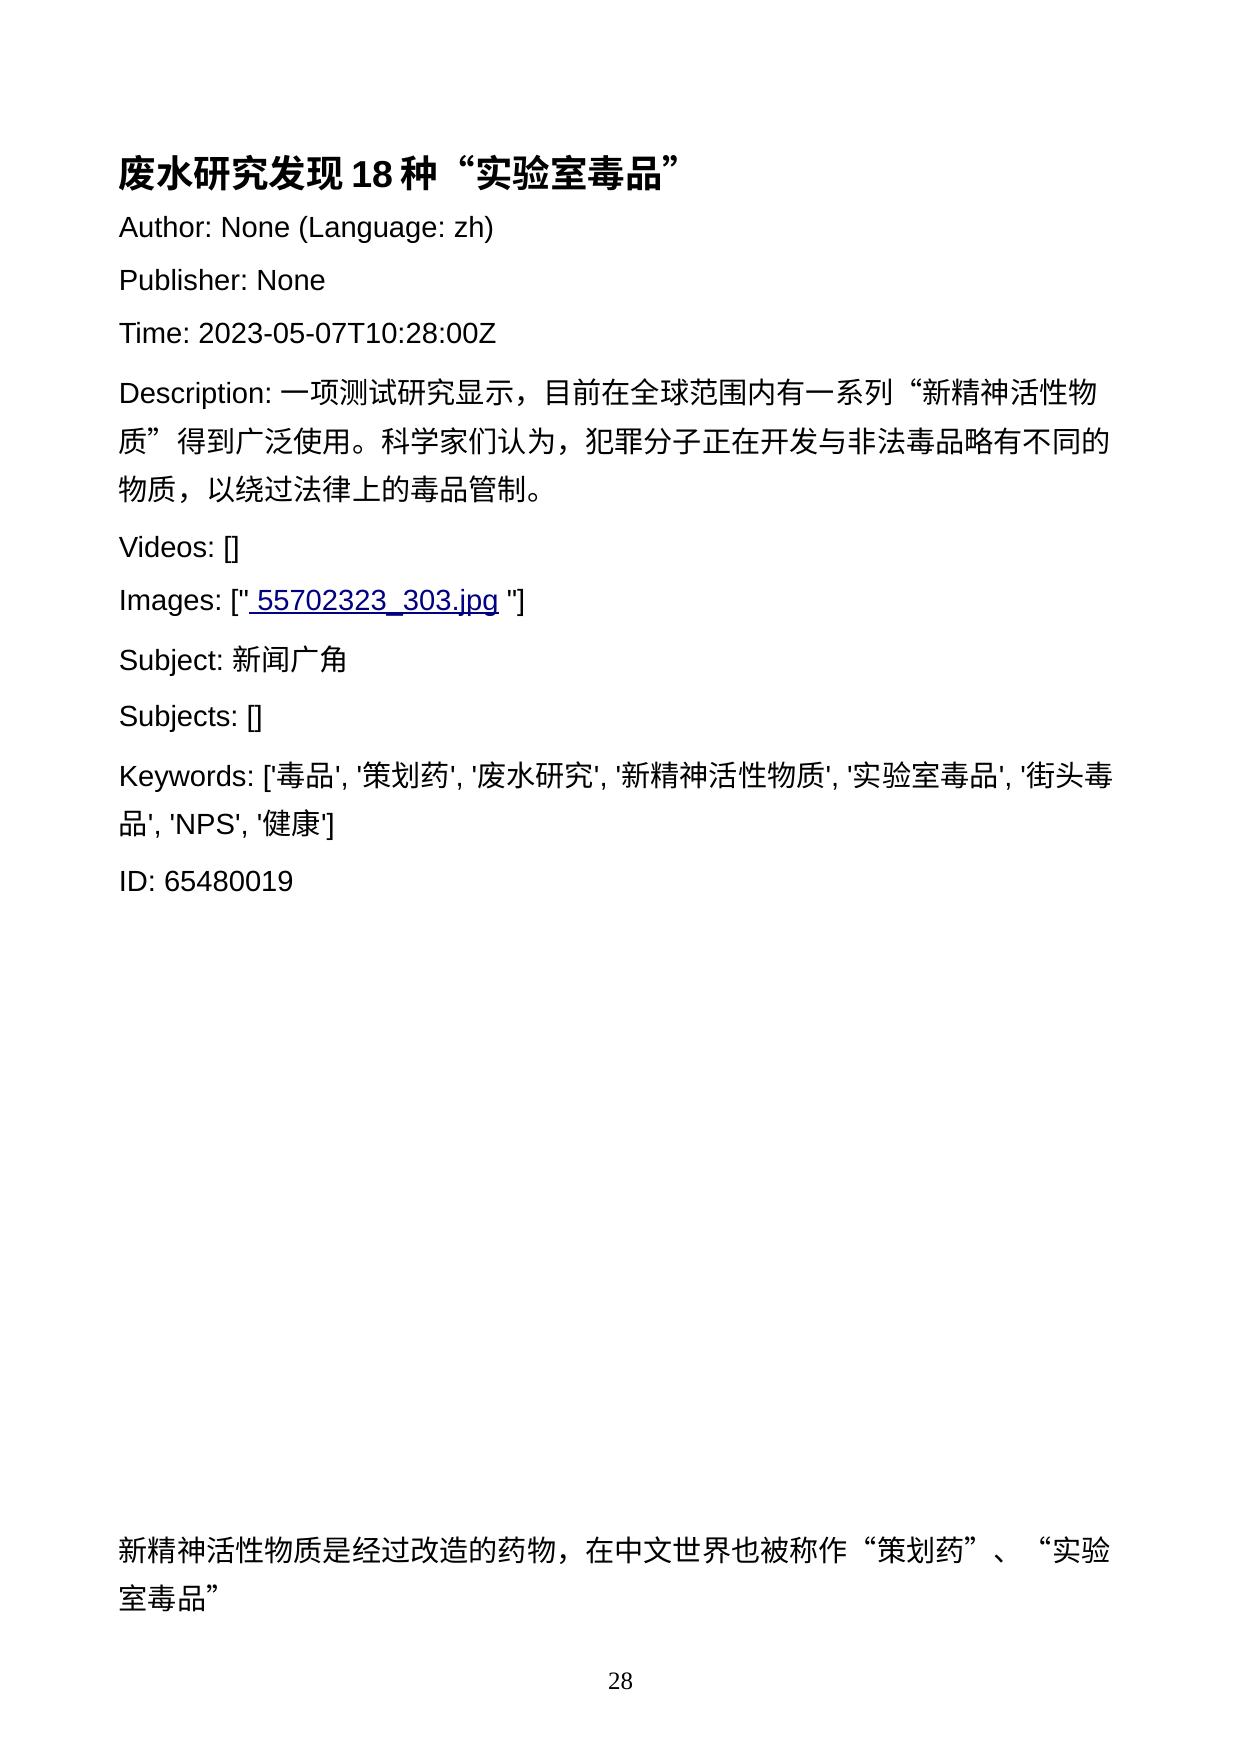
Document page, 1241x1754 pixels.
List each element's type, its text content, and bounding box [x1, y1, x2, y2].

text Videos: [] [118, 530, 1122, 563]
text ID: 65480019 [118, 864, 1122, 898]
text Subjects: [] [118, 699, 1122, 733]
subtitle 废水研究发现18种“实验室毒品” [118, 143, 1122, 198]
text Publisher: None [118, 263, 1122, 297]
text Description: 一项测试研究显示，目前在全球范围内有一系列“新精神活性物质”得到广泛使用。科学家们认为，犯罪分子正在开发与非法毒品略有不同的物质，以绕过法律上的毒品管制。 [118, 370, 1122, 509]
text Images: [" 55702323_303.jpg "] [118, 583, 1122, 617]
text 新精神活性物质是经过改造的药物，在中文世界也被称作“策划药”、“实验室毒品” [118, 1527, 1122, 1618]
text Time: 2023-05-07T10:28:00Z [118, 317, 1122, 350]
text Keywords: ['毒品', '策划药', '废水研究', '新精神活性物质', '实验室毒品', '街头毒品', 'NPS', '健康'] [118, 752, 1122, 843]
text Author: None (Language: zh) [118, 210, 1122, 244]
text Subject: 新闻广角 [118, 636, 1122, 678]
